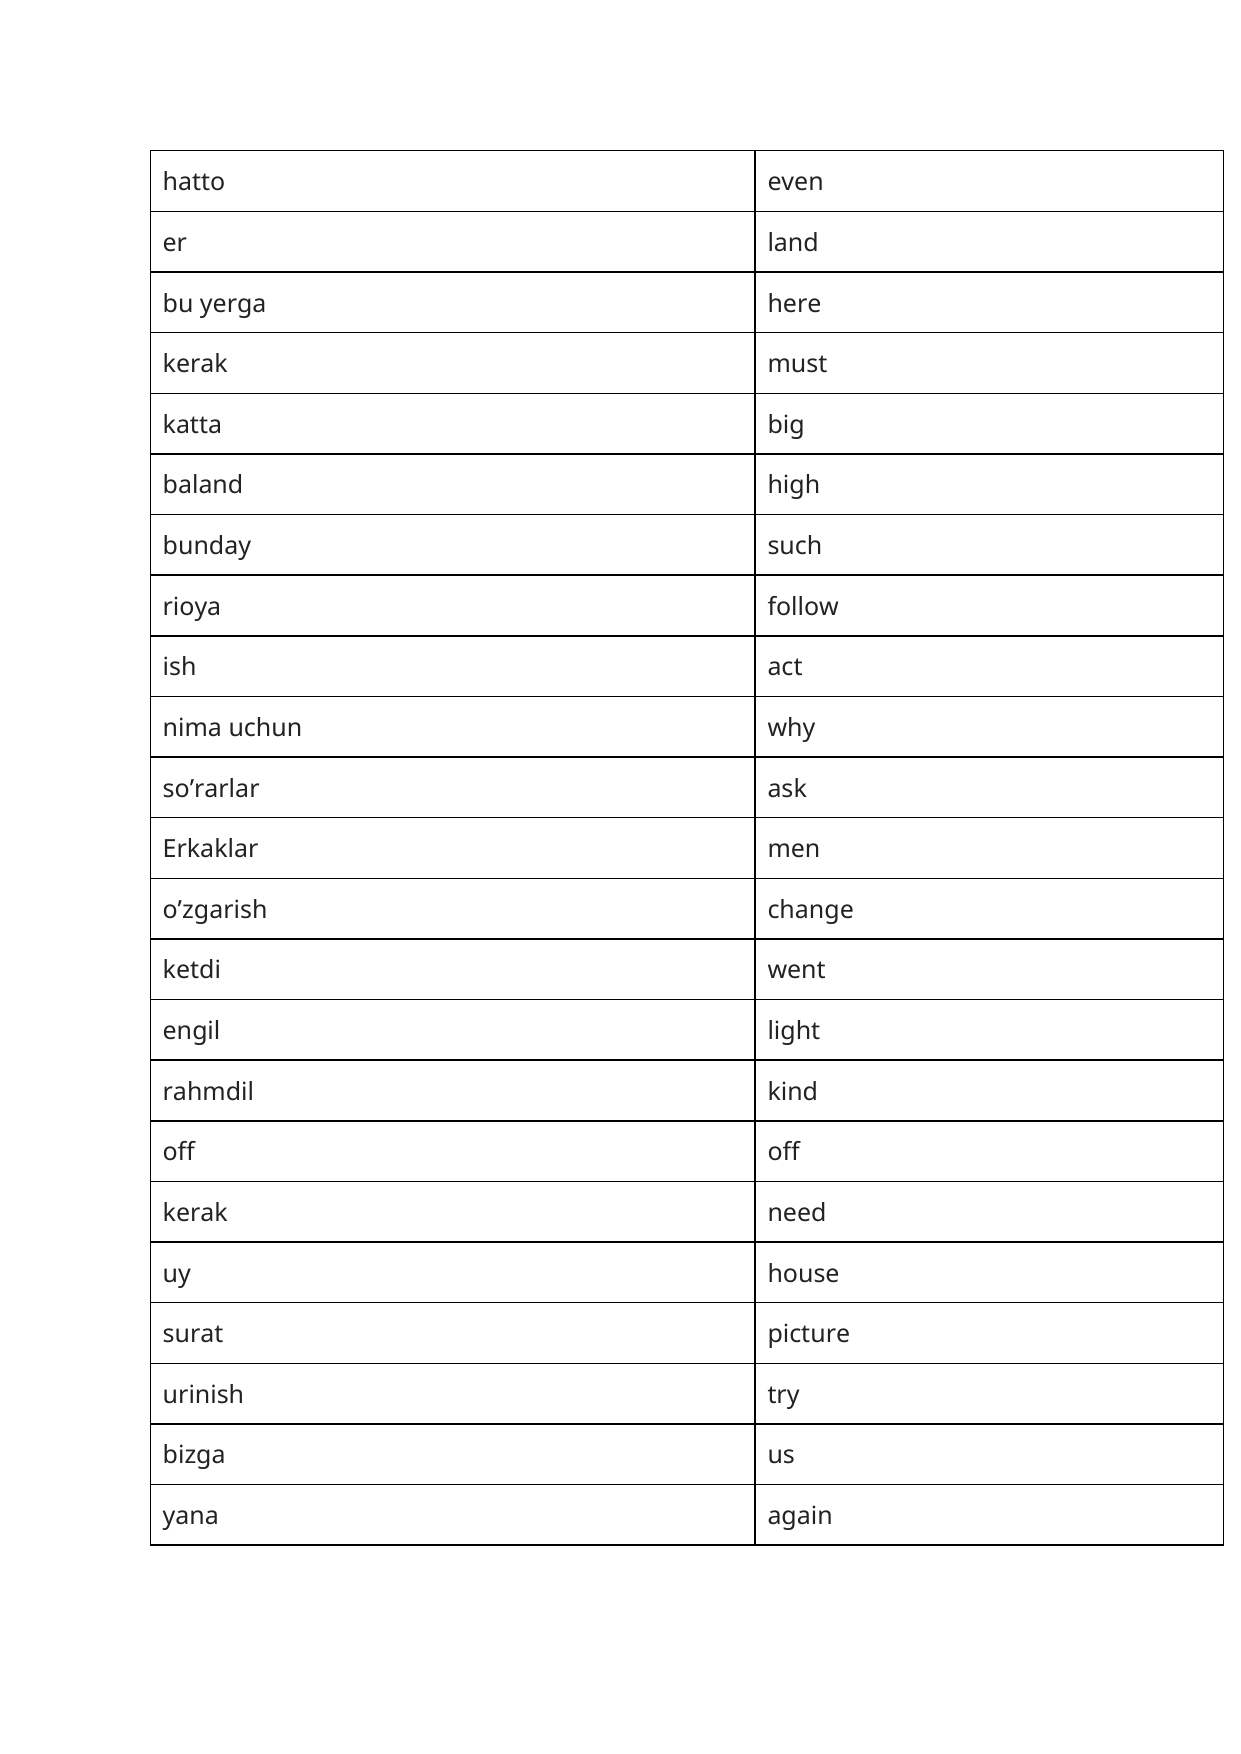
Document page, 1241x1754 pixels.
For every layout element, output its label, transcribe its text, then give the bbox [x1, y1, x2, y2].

table_cell act [756, 637, 1223, 696]
table_cell change [756, 879, 1223, 938]
table_cell off [151, 1122, 754, 1181]
table_cell bizga [151, 1425, 754, 1484]
table_cell o’zgarish [151, 879, 754, 938]
table_cell follow [756, 576, 1223, 635]
table_cell kerak [151, 333, 754, 392]
table_cell urinish [151, 1364, 754, 1423]
table_cell such [756, 515, 1223, 574]
table_cell so’rarlar [151, 758, 754, 817]
table_cell ask [756, 758, 1223, 817]
table_cell bu yerga [151, 273, 754, 332]
table_cell ketdi [151, 940, 754, 999]
table_cell picture [756, 1303, 1223, 1362]
table_cell uy [151, 1243, 754, 1302]
table_cell katta [151, 394, 754, 453]
table_cell Erkaklar [151, 818, 754, 877]
table_cell ish [151, 637, 754, 696]
table_cell high [756, 455, 1223, 514]
table_cell engil [151, 1000, 754, 1059]
table_cell surat [151, 1303, 754, 1362]
table_cell big [756, 394, 1223, 453]
table_cell try [756, 1364, 1223, 1423]
table_cell even [756, 151, 1223, 211]
table_cell again [756, 1485, 1223, 1544]
table_cell hatto [151, 151, 754, 211]
table_cell rahmdil [151, 1061, 754, 1120]
table_cell land [756, 212, 1223, 271]
table_cell baland [151, 455, 754, 514]
table_cell bunday [151, 515, 754, 574]
table_cell here [756, 273, 1223, 332]
table_cell rioya [151, 576, 754, 635]
table_cell men [756, 818, 1223, 877]
table_cell must [756, 333, 1223, 392]
table_cell nima uchun [151, 697, 754, 756]
table_cell light [756, 1000, 1223, 1059]
table_cell need [756, 1182, 1223, 1241]
table_cell er [151, 212, 754, 271]
table_cell went [756, 940, 1223, 999]
table_cell us [756, 1425, 1223, 1484]
table_cell yana [151, 1485, 754, 1544]
table_cell why [756, 697, 1223, 756]
table_cell kind [756, 1061, 1223, 1120]
table_cell kerak [151, 1182, 754, 1241]
table_cell house [756, 1243, 1223, 1302]
table_cell off [756, 1122, 1223, 1181]
